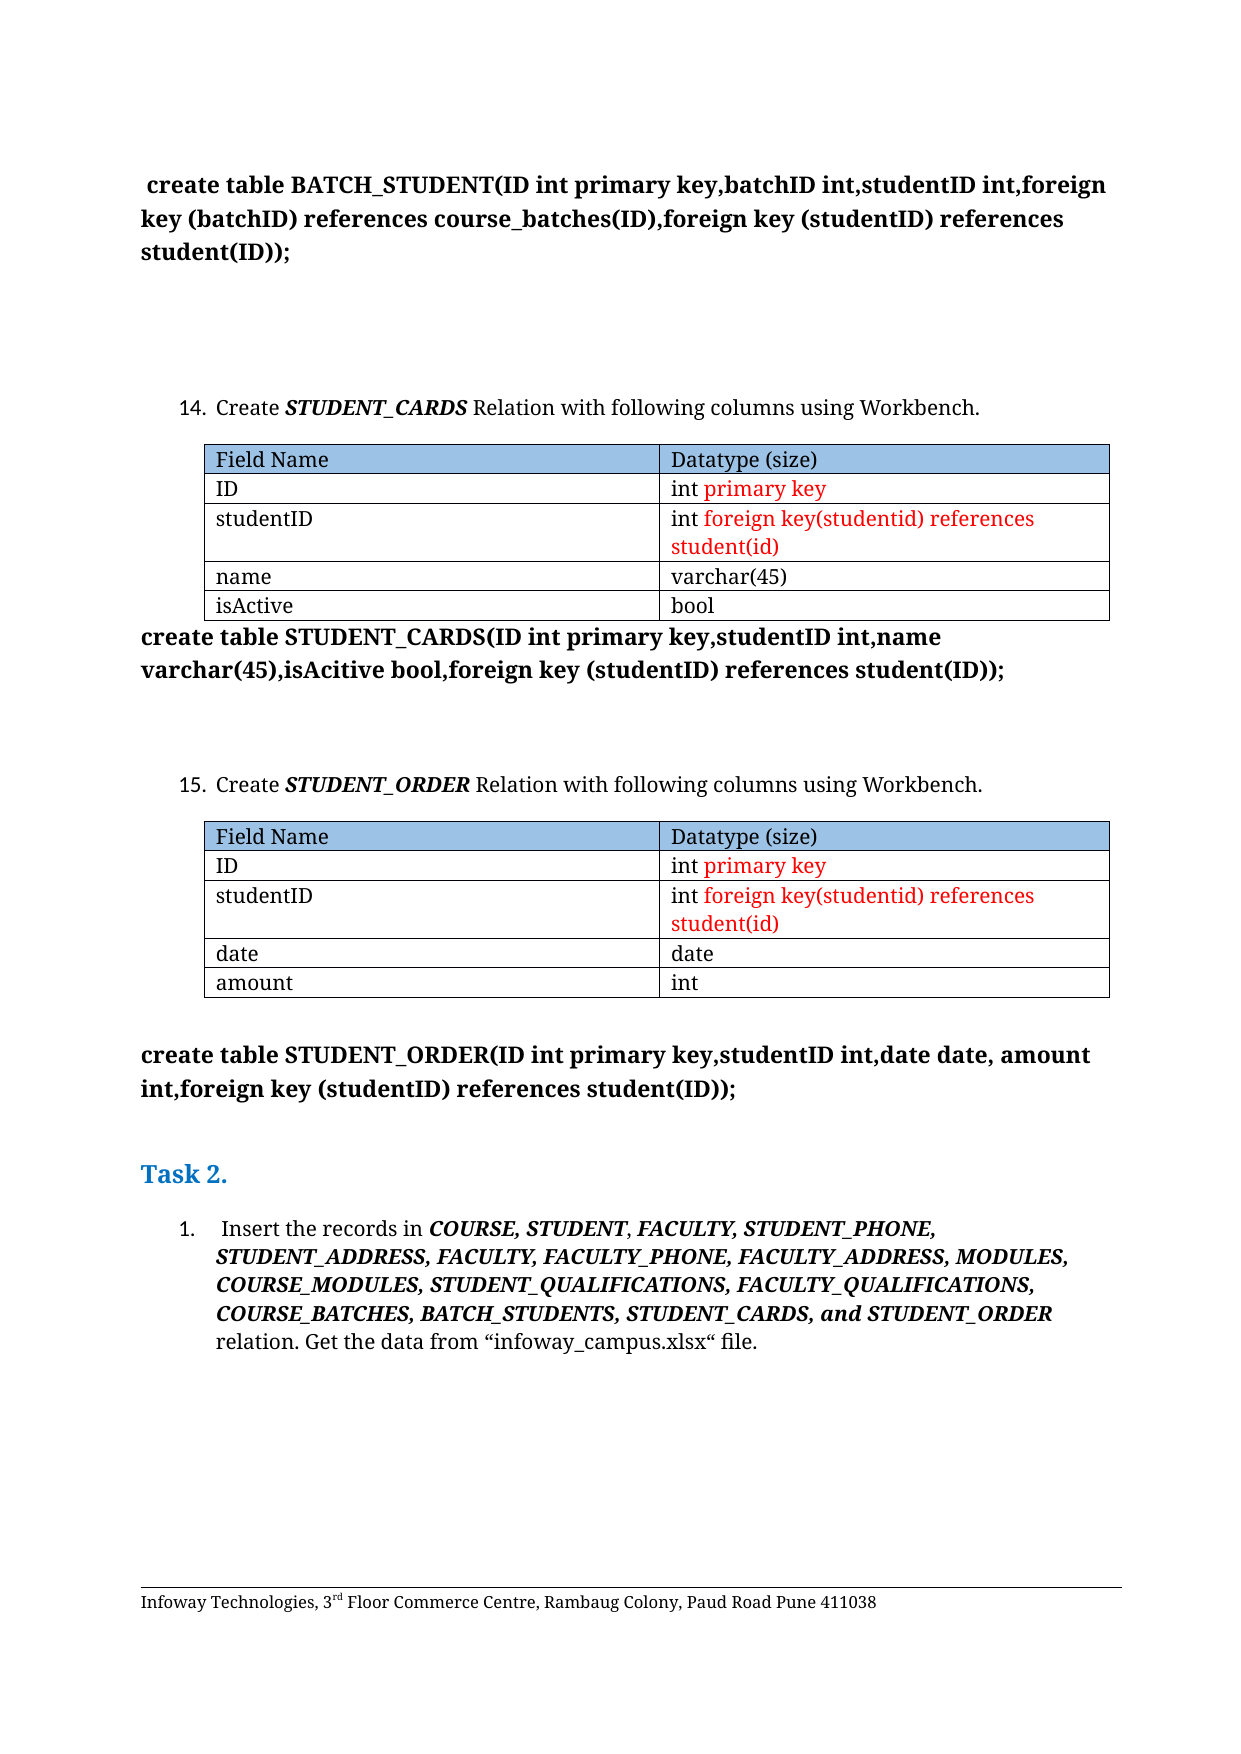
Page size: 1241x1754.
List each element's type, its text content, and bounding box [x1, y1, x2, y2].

table_cell isActive [205, 591, 659, 620]
table_cell ID [205, 851, 659, 880]
table_cell date [205, 939, 659, 967]
table_header Datatype (size) [660, 445, 1109, 473]
table_cell amount [205, 968, 659, 997]
text create table BATCH_STUDENT(ID int primary key,batchID int,studentID int,foreign key (batchID) references course_batches(ID),foreign key (studentID) references student(ID)); [141, 169, 1122, 292]
table_header Field Name [205, 445, 659, 473]
table_cell int primary key [660, 474, 1109, 503]
text Task 2. [141, 1157, 1122, 1191]
table_cell int foreign key(studentid) references student(id) [660, 504, 1109, 561]
table_cell name [205, 562, 659, 590]
table_cell studentID [205, 504, 659, 561]
text create table STUDENT_CARDS(ID int primary key,studentID int,name varchar(45),isAcitive bool,foreign key (studentID) references student(ID)); [141, 621, 1122, 710]
table_cell int [660, 968, 1109, 997]
table_cell ID [205, 474, 659, 503]
table_cell int primary key [660, 851, 1109, 880]
table_cell bool [660, 591, 1109, 620]
table_cell varchar(45) [660, 562, 1109, 590]
table_cell int foreign key(studentid) references student(id) [660, 881, 1109, 938]
table_header Field Name [205, 822, 659, 850]
table_cell date [660, 939, 1109, 967]
text create table STUDENT_ORDER(ID int primary key,studentID int,date date, amount int,foreign key (studentID) references student(ID)); [141, 1039, 1122, 1138]
list Insert the records in COURSE, STUDENT, FACULTY, STUDENT_PHONE, STUDENT_ADDRESS, FACULTY, FACULTY_PHONE, FACULTY_ADDRESS, MODULES, COURSE_MODULES, STUDENT_QUALIFICATIONS, FACULTY_QUALIFICATIONS, COURSE_BATCHES, BATCH_STUDENTS, STUDENT_CARDS, and STUDENT_ORDER relation. Get the data from “infoway_campus.xlsx“ file. [178, 1214, 1122, 1356]
table_cell studentID [205, 881, 659, 938]
list Create STUDENT_CARDS Relation with following columns using Workbench. [178, 393, 1122, 421]
table_header Datatype (size) [660, 822, 1109, 850]
list Create STUDENT_ORDER Relation with following columns using Workbench. [178, 770, 1122, 798]
